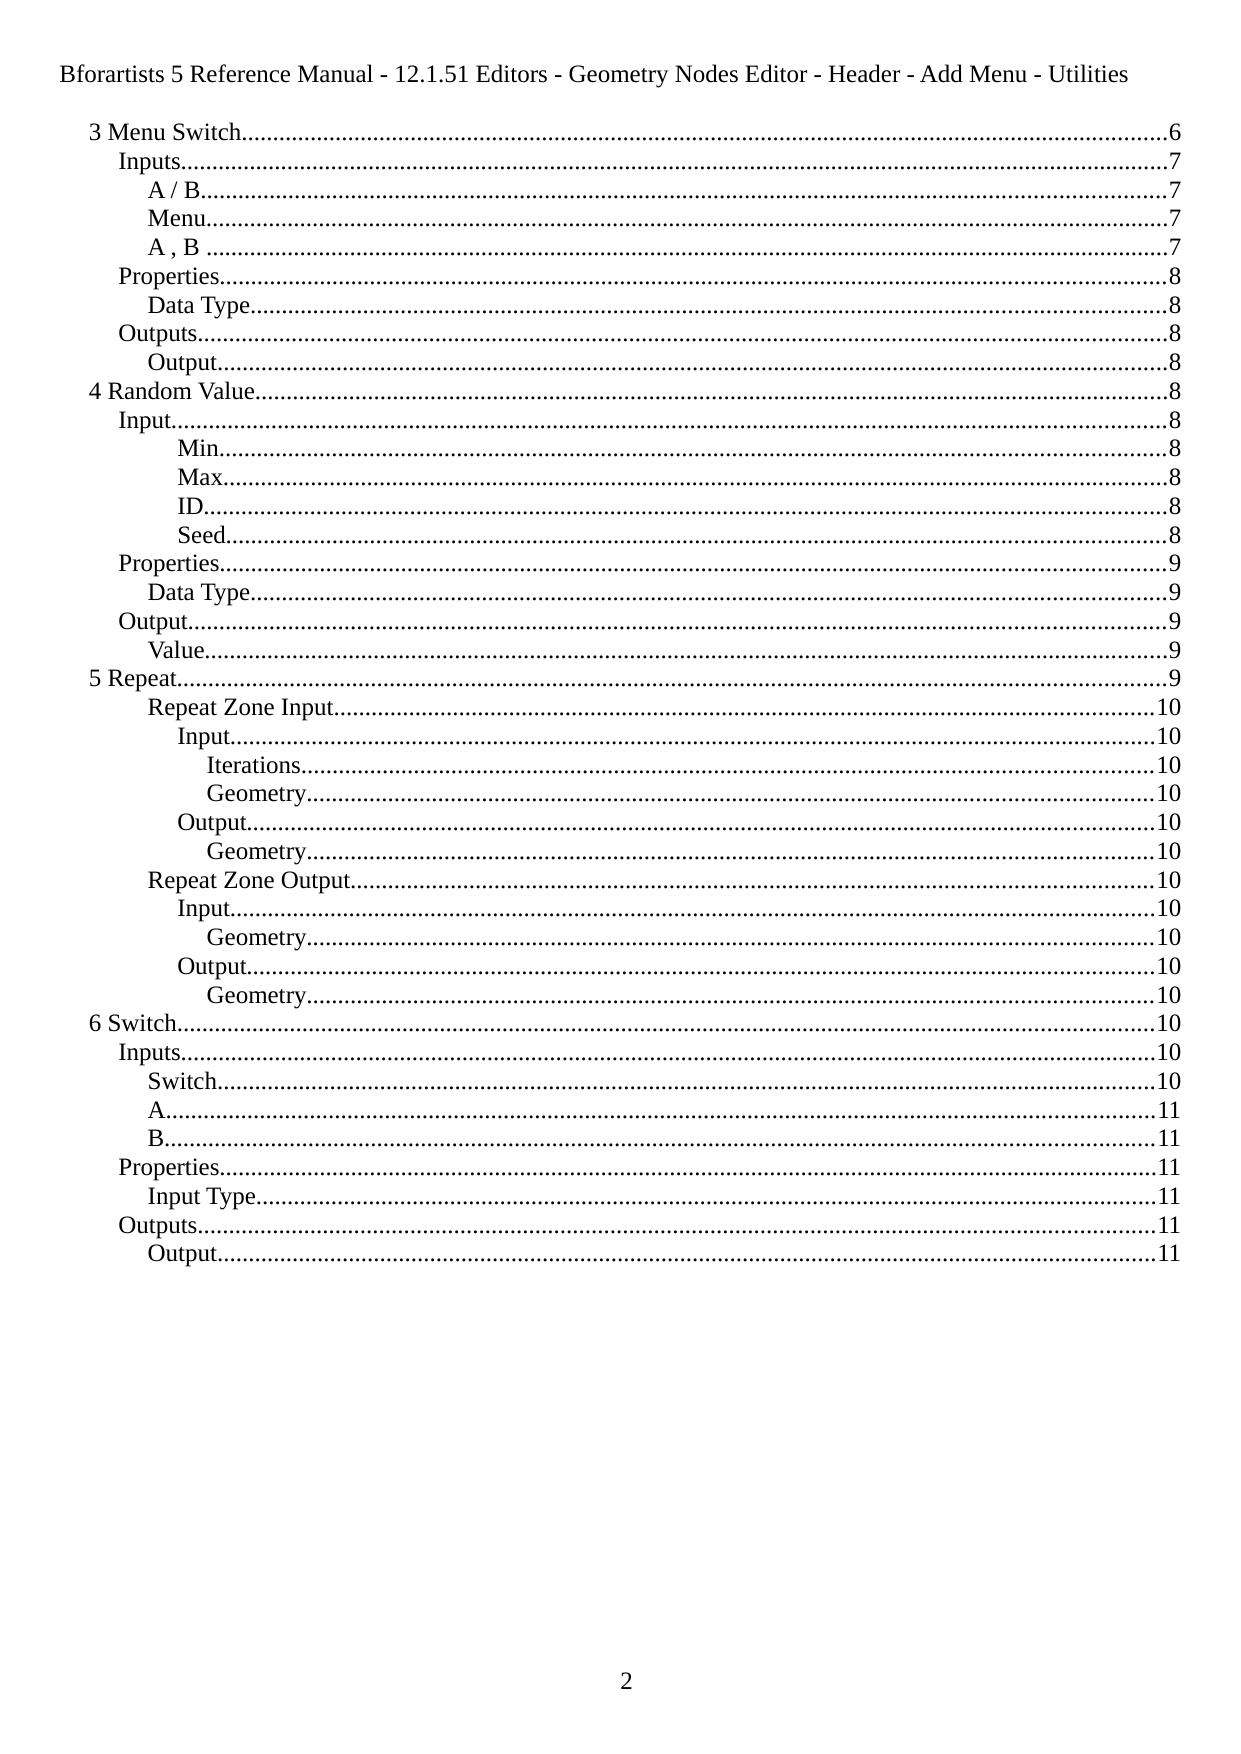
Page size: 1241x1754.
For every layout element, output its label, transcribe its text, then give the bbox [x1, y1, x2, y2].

text Outputs 8 [118, 318, 1181, 347]
text Min 8 [177, 433, 1181, 462]
text Output 10 [177, 951, 1181, 980]
text 6 Switch 10 [88, 1008, 1181, 1037]
text A , B ... 7 [147, 232, 1181, 261]
text Menu 7 [147, 203, 1181, 232]
text Geometry 10 [206, 980, 1181, 1008]
text Input Type 11 [147, 1181, 1181, 1210]
text Iterations 10 [206, 750, 1181, 778]
text 4 Random Value 8 [88, 376, 1181, 405]
text Max 8 [177, 462, 1181, 491]
text Input 10 [177, 721, 1181, 750]
text Data Type 9 [147, 577, 1181, 606]
text Data Type 8 [147, 290, 1181, 318]
text Output 11 [147, 1238, 1181, 1267]
text Seed 8 [177, 520, 1181, 548]
text Outputs 11 [118, 1210, 1181, 1238]
text B 11 [147, 1123, 1181, 1152]
text Properties 9 [118, 548, 1181, 577]
text A / B 7 [147, 175, 1181, 203]
text Repeat Zone Output 10 [147, 865, 1181, 893]
text Output 9 [118, 606, 1181, 635]
text 5 Repeat 9 [88, 663, 1181, 692]
text Input 8 [118, 405, 1181, 433]
text 3 Menu Switch 6 [88, 117, 1181, 146]
text Inputs 10 [118, 1037, 1181, 1066]
text A 11 [147, 1095, 1181, 1123]
text Switch 10 [147, 1066, 1181, 1095]
text Properties 11 [118, 1152, 1181, 1181]
text Value 9 [147, 635, 1181, 663]
text Geometry 10 [206, 836, 1181, 865]
text Repeat Zone Input 10 [147, 692, 1181, 721]
text Input 10 [177, 893, 1181, 922]
text ID 8 [177, 491, 1181, 520]
text Geometry 10 [206, 778, 1181, 807]
text Properties 8 [118, 261, 1181, 290]
text Inputs 7 [118, 146, 1181, 175]
text Output 10 [177, 807, 1181, 836]
text Output 8 [147, 347, 1181, 376]
text Geometry 10 [206, 922, 1181, 951]
